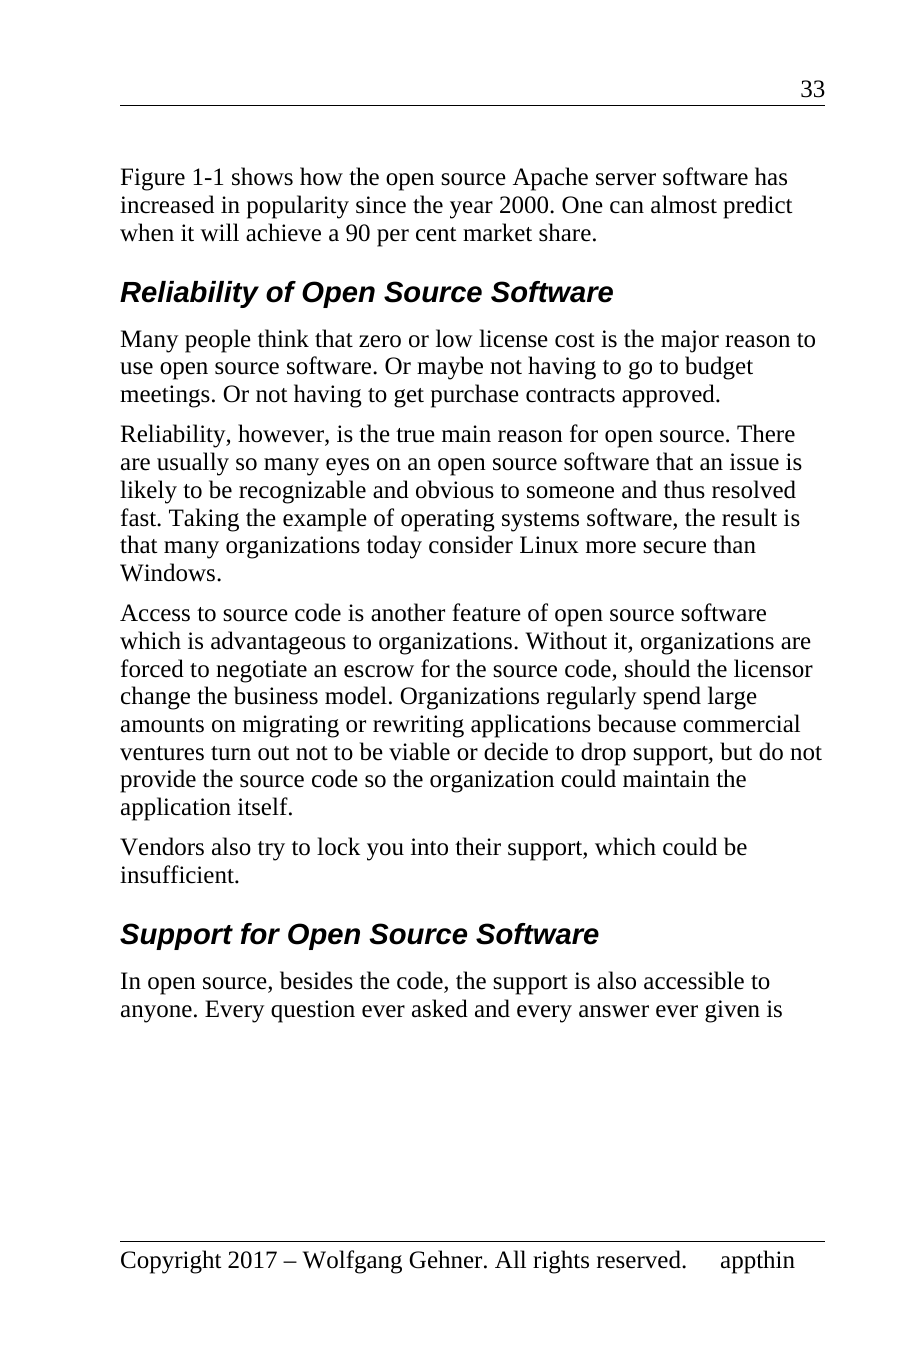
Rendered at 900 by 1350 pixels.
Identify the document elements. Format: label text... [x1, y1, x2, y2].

subtitle Support for Open Source Software [120, 918, 825, 951]
subtitle Reliability of Open Source Software [120, 276, 825, 308]
text Vendors also try to lock you into their support, which could be insufficient. [120, 833, 825, 889]
text Many people think that zero or low license cost is the major reason to use open source software. Or maybe not having to go to budget meetings. Or not having to get purchase contracts approved. [120, 325, 825, 408]
text In open source, besides the code, the support is also accessible to anyone. Every question ever asked and every answer ever given is [120, 967, 825, 1023]
text Figure 1-1 shows how the open source Apache server software has increased in popularity since the year 2000. One can almost predict when it will achieve a 90 per cent market share. [120, 163, 825, 247]
text Reliability, however, is the true main reason for open source. There are usually so many eyes on an open source software that an issue is likely to be recognizable and obvious to someone and thus resolved fast. Taking the example of operating systems software, the result is that many organizations today consider Linux more secure than Windows. [120, 421, 825, 587]
text Access to source code is another feature of open source software which is advantageous to organizations. Without it, organizations are forced to negotiate an escrow for the source code, should the licensor change the business model. Organizations regularly spend large amounts on migrating or rewriting applications because commercial ventures turn out not to be viable or decide to drop support, but do not provide the source code so the organization could maintain the application itself. [120, 599, 825, 821]
